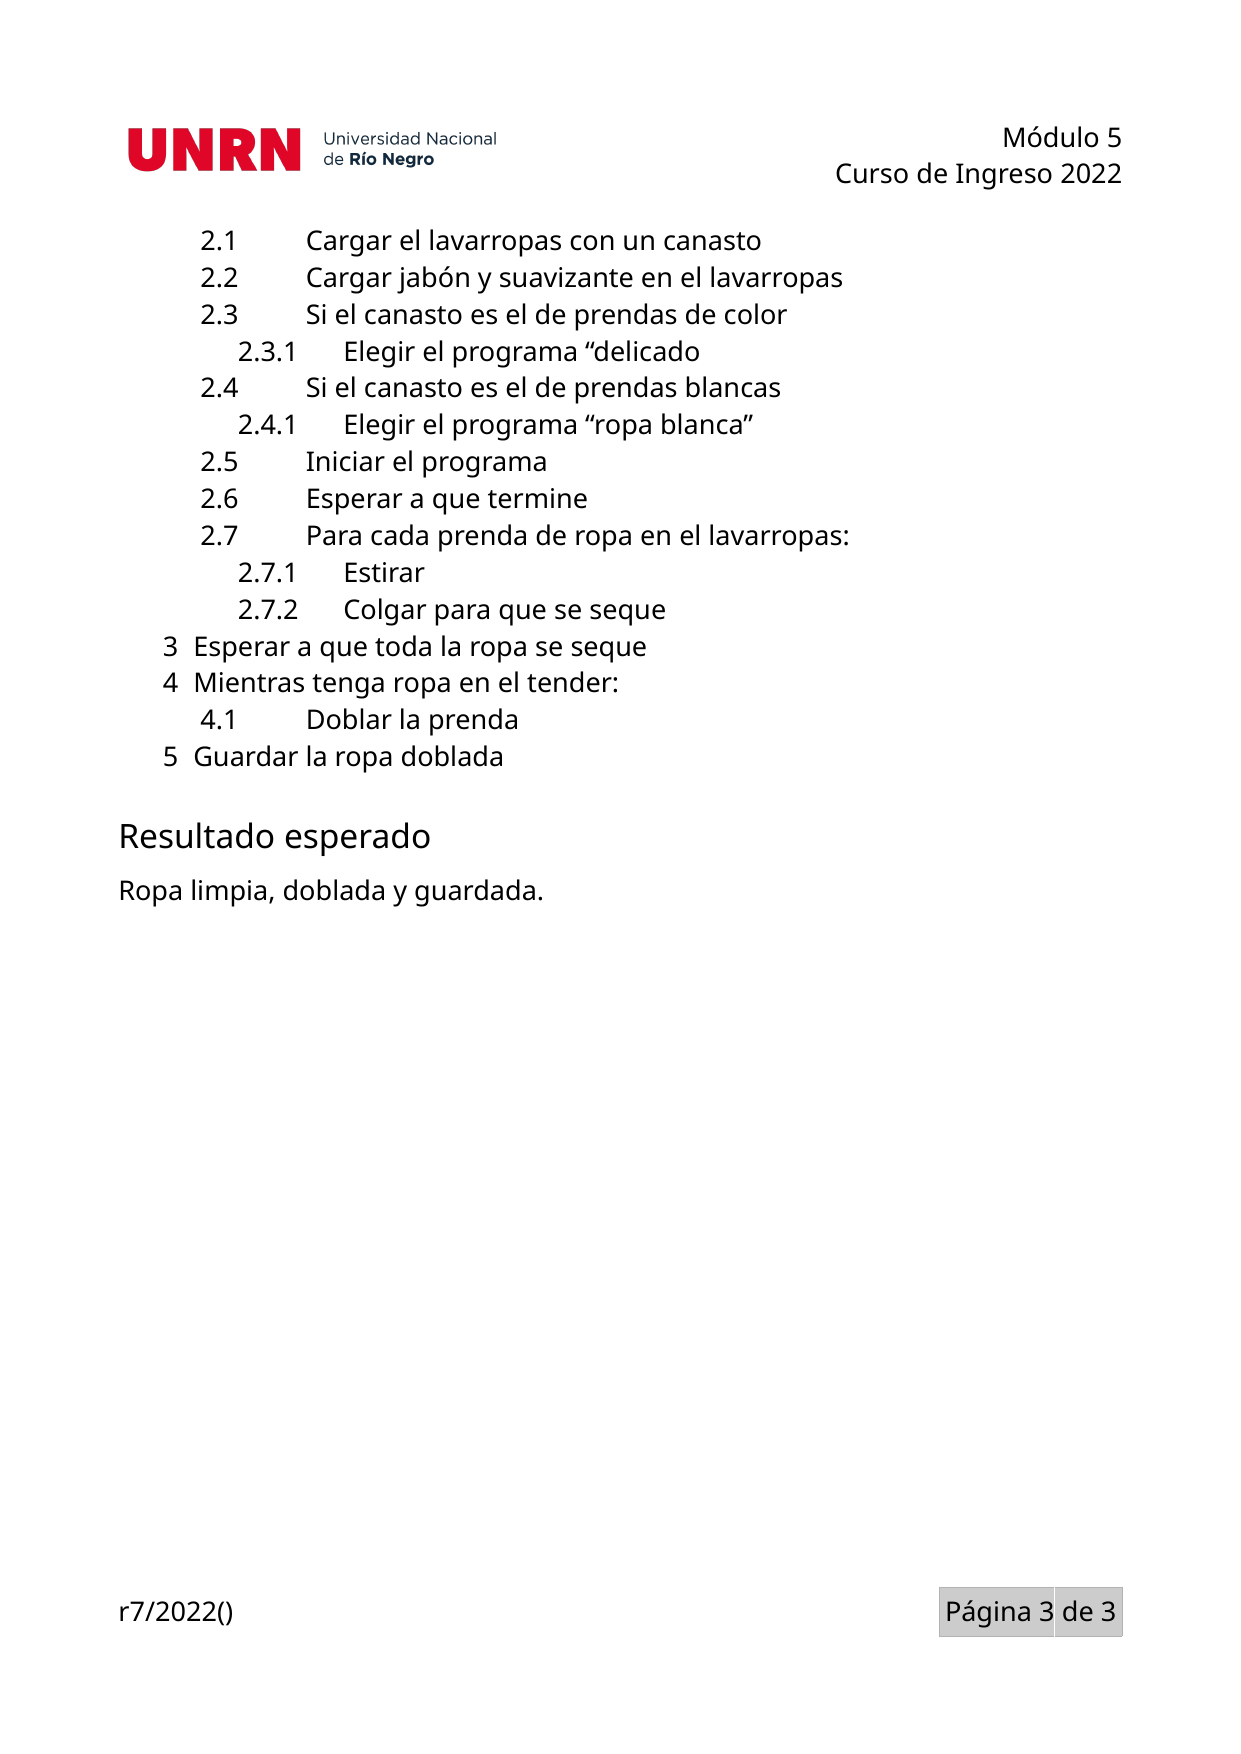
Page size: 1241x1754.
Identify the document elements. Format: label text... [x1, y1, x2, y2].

picture [118, 118, 505, 180]
list Esperar a que termine [193, 479, 1122, 516]
list Guardar la ropa doblada [156, 738, 1122, 774]
list Si el canasto es el de prendas de color [193, 295, 1122, 332]
list Elegir el programa “delicado [231, 332, 1122, 369]
list Esperar a que toda la ropa se seque [156, 627, 1122, 664]
list Doblar la prenda [193, 701, 1122, 738]
list Para cada prenda de ropa en el lavarropas: [193, 516, 1122, 553]
list Elegir el programa “ropa blanca” [231, 406, 1122, 443]
list Cargar el lavarropas con un canasto [193, 221, 1122, 258]
list Si el canasto es el de prendas blancas [193, 369, 1122, 406]
list Mientras tenga ropa en el tender: [156, 664, 1122, 701]
subtitle Resultado esperado [118, 813, 1122, 859]
list Cargar jabón y suavizante en el lavarropas [193, 258, 1122, 295]
list Estirar [231, 553, 1122, 590]
list Iniciar el programa [193, 443, 1122, 479]
list Colgar para que se seque [231, 590, 1122, 627]
text Ropa limpia, doblada y guardada. [118, 871, 1122, 908]
